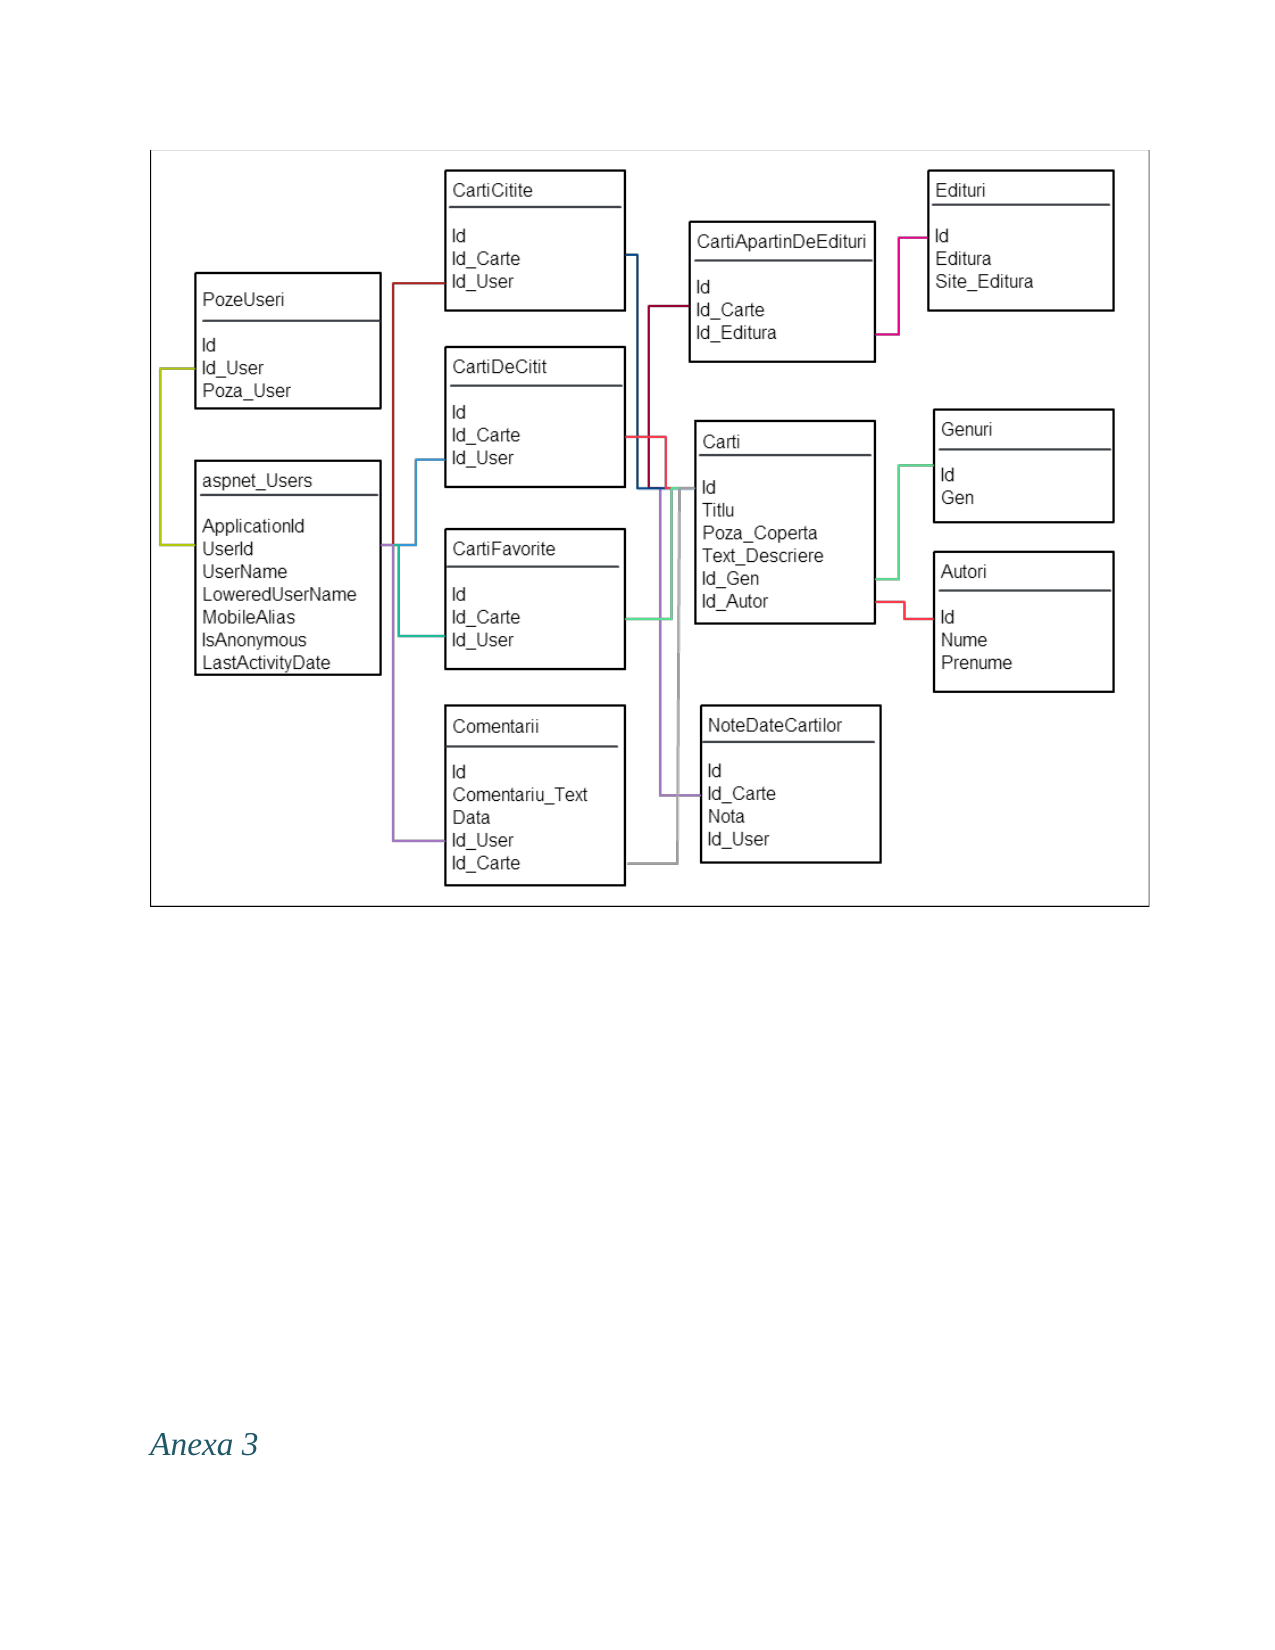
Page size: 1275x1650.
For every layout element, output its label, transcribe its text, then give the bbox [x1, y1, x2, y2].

picture [150, 150, 1150, 907]
text Anexa 3 [150, 1424, 1125, 1462]
